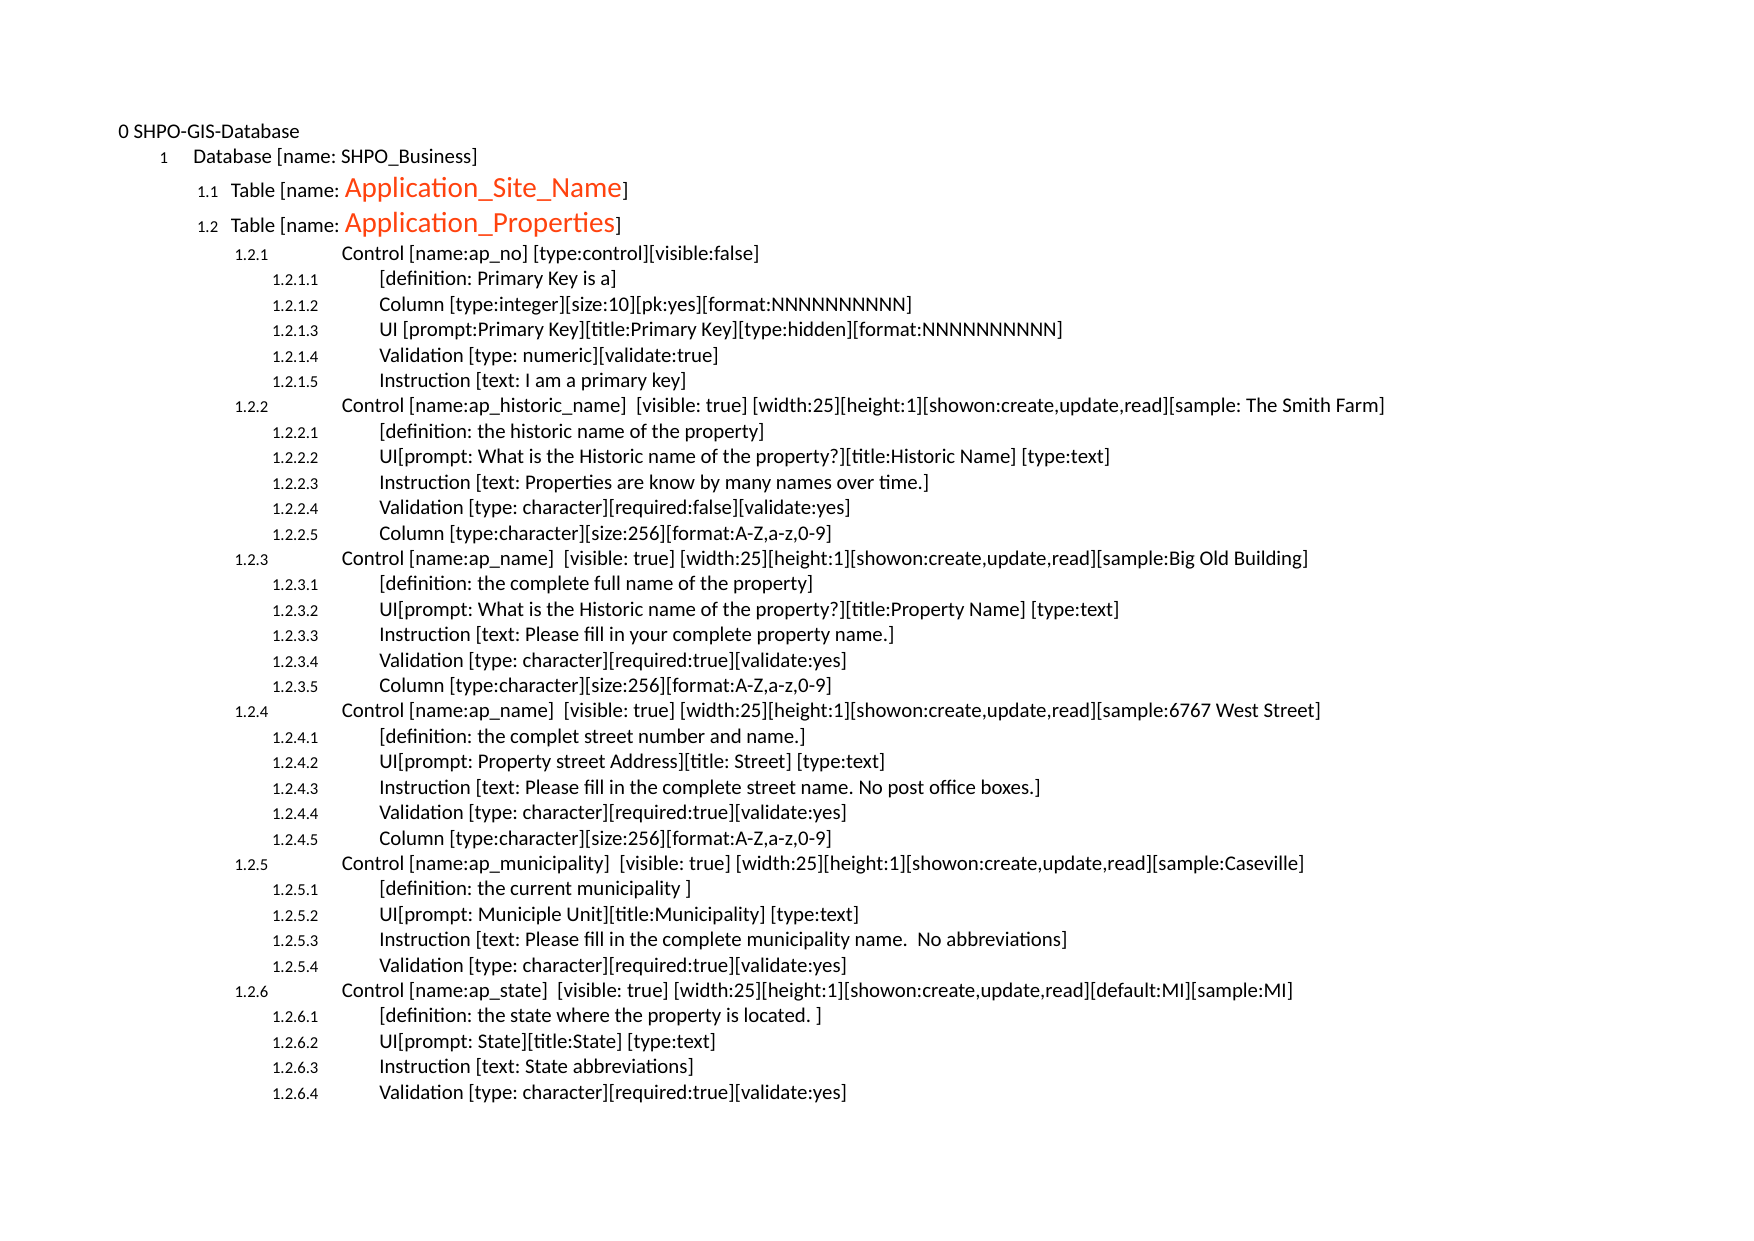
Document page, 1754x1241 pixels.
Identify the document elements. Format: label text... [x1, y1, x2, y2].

list [definition: the current municipality ] [268, 876, 1636, 901]
list Instruction [text: I am a primary key] [268, 367, 1636, 393]
list Column [type:character][size:256][format:A-Z,a-z,0-9] [268, 825, 1636, 850]
list Instruction [text: Please fill in the complete street name. No post office boxes.] [268, 774, 1636, 799]
list Table [name: Application_Properties] [193, 204, 1636, 240]
list UI[prompt: Property street Address][title: Street] [type:text] [268, 748, 1636, 774]
list UI[prompt: Municiple Unit][title:Municipality] [type:text] [268, 901, 1636, 926]
list [definition: the state where the property is located. ] [268, 1003, 1636, 1028]
list Control [name:ap_historic_name] [visible: true] [width:25][height:1][showon:create,update,read][sample: The Smith Farm] [231, 393, 1636, 418]
list Column [type:integer][size:10][pk:yes][format:NNNNNNNNNN] [268, 291, 1636, 316]
list Instruction [text: State abbreviations] [268, 1053, 1636, 1079]
list UI[prompt: State][title:State] [type:text] [268, 1028, 1636, 1053]
list Instruction [text: Please fill in the complete municipality name. No abbreviations] [268, 926, 1636, 952]
list Validation [type: character][required:true][validate:yes] [268, 1079, 1636, 1104]
list Validation [type: character][required:false][validate:yes] [268, 494, 1636, 520]
list [definition: the complete full name of the property] [268, 571, 1636, 596]
list Instruction [text: Properties are know by many names over time.] [268, 469, 1636, 494]
list UI[prompt: What is the Historic name of the property?][title:Historic Name] [type:text] [268, 443, 1636, 469]
list Table [name: Application_Site_Name] [193, 169, 1636, 204]
list Control [name:ap_municipality] [visible: true] [width:25][height:1][showon:create,update,read][sample:Caseville] [231, 850, 1636, 876]
list UI [prompt:Primary Key][title:Primary Key][type:hidden][format:NNNNNNNNNN] [268, 316, 1636, 342]
list Control [name:ap_state] [visible: true] [width:25][height:1][showon:create,update,read][default:MI][sample:MI] [231, 977, 1636, 1003]
list Validation [type: numeric][validate:true] [268, 342, 1636, 367]
list Column [type:character][size:256][format:A-Z,a-z,0-9] [268, 520, 1636, 545]
list Validation [type: character][required:true][validate:yes] [268, 647, 1636, 672]
list [definition: the historic name of the property] [268, 418, 1636, 443]
list Column [type:character][size:256][format:A-Z,a-z,0-9] [268, 672, 1636, 698]
list Control [name:ap_name] [visible: true] [width:25][height:1][showon:create,update,read][sample:6767 West Street] [231, 698, 1636, 723]
list Control [name:ap_name] [visible: true] [width:25][height:1][showon:create,update,read][sample:Big Old Building] [231, 545, 1636, 571]
list Validation [type: character][required:true][validate:yes] [268, 952, 1636, 977]
list Instruction [text: Please fill in your complete property name.] [268, 621, 1636, 647]
list Database [name: SHPO_Business] [156, 143, 1636, 169]
list [definition: the complet street number and name.] [268, 723, 1636, 748]
list Control [name:ap_no] [type:control][visible:false] [231, 240, 1636, 266]
list Validation [type: character][required:true][validate:yes] [268, 799, 1636, 825]
text 0 SHPO-GIS-Database [118, 118, 1636, 143]
list [definition: Primary Key is a] [268, 266, 1636, 291]
list UI[prompt: What is the Historic name of the property?][title:Property Name] [type:text] [268, 596, 1636, 621]
